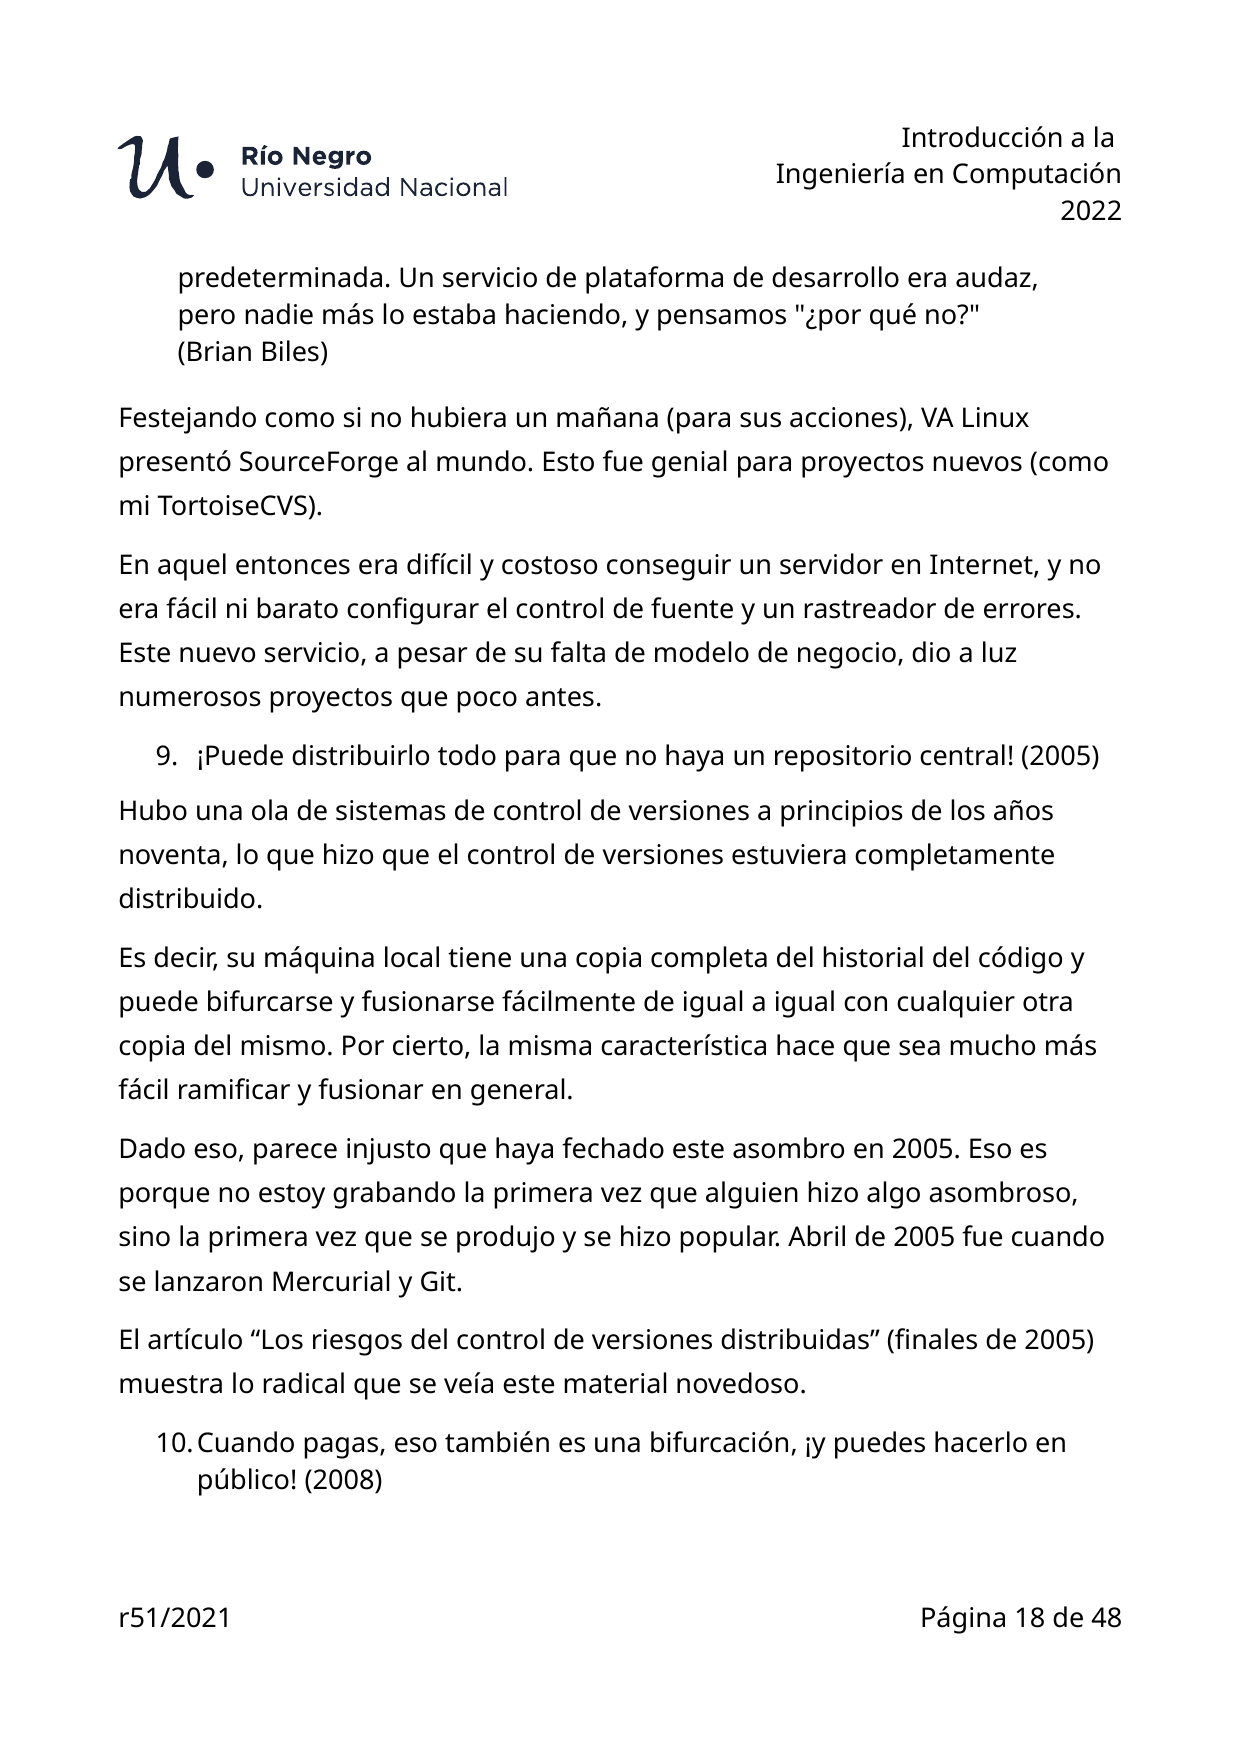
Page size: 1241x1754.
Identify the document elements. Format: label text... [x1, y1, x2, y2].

list Cuando pagas, eso también es una bifurcación, ¡y puedes hacerlo en público! (2008) [155, 1424, 1122, 1497]
text Es decir, su máquina local tiene una copia completa del historial del código y puede bifurcarse y fusionarse fácilmente de igual a igual con cualquier otra copia del mismo. Por cierto, la misma característica hace que sea mucho más fácil ramificar y fusionar en general. [118, 938, 1122, 1108]
text predeterminada. Un servicio de plataforma de desarrollo era audaz, pero nadie más lo estaba haciendo, y pensamos "¿por qué no?" (Brian Biles) [177, 258, 1063, 369]
text El artículo “Los riesgos del control de versiones distribuidas” (finales de 2005) muestra lo radical que se veía este material novedoso. [118, 1321, 1122, 1402]
text Festejando como si no hubiera un mañana (para sus acciones), VA Linux presentó SourceForge al mundo. Esto fue genial para proyectos nuevos (como mi TortoiseCVS). [118, 398, 1122, 523]
list ¡Puede distribuirlo todo para que no haya un repositorio central! (2005) [155, 737, 1122, 773]
text En aquel entonces era difícil y costoso conseguir un servidor en Internet, y no era fácil ni barato configurar el control de fuente y un rastreador de errores. Este nuevo servicio, a pesar de su falta de modelo de negocio, dio a luz numerosos proyectos que poco antes. [118, 545, 1122, 715]
text Dado eso, parece injusto que haya fechado este asombro en 2005. Eso es porque no estoy grabando la primera vez que alguien hizo algo asombroso, sino la primera vez que se produjo y se hizo popular. Abril de 2005 fue cuando se lanzaron Mercurial y Git. [118, 1129, 1122, 1299]
text Hubo una ola de sistemas de control de versiones a principios de los años noventa, lo que hizo que el control de versiones estuviera completamente distribuido. [118, 791, 1122, 916]
